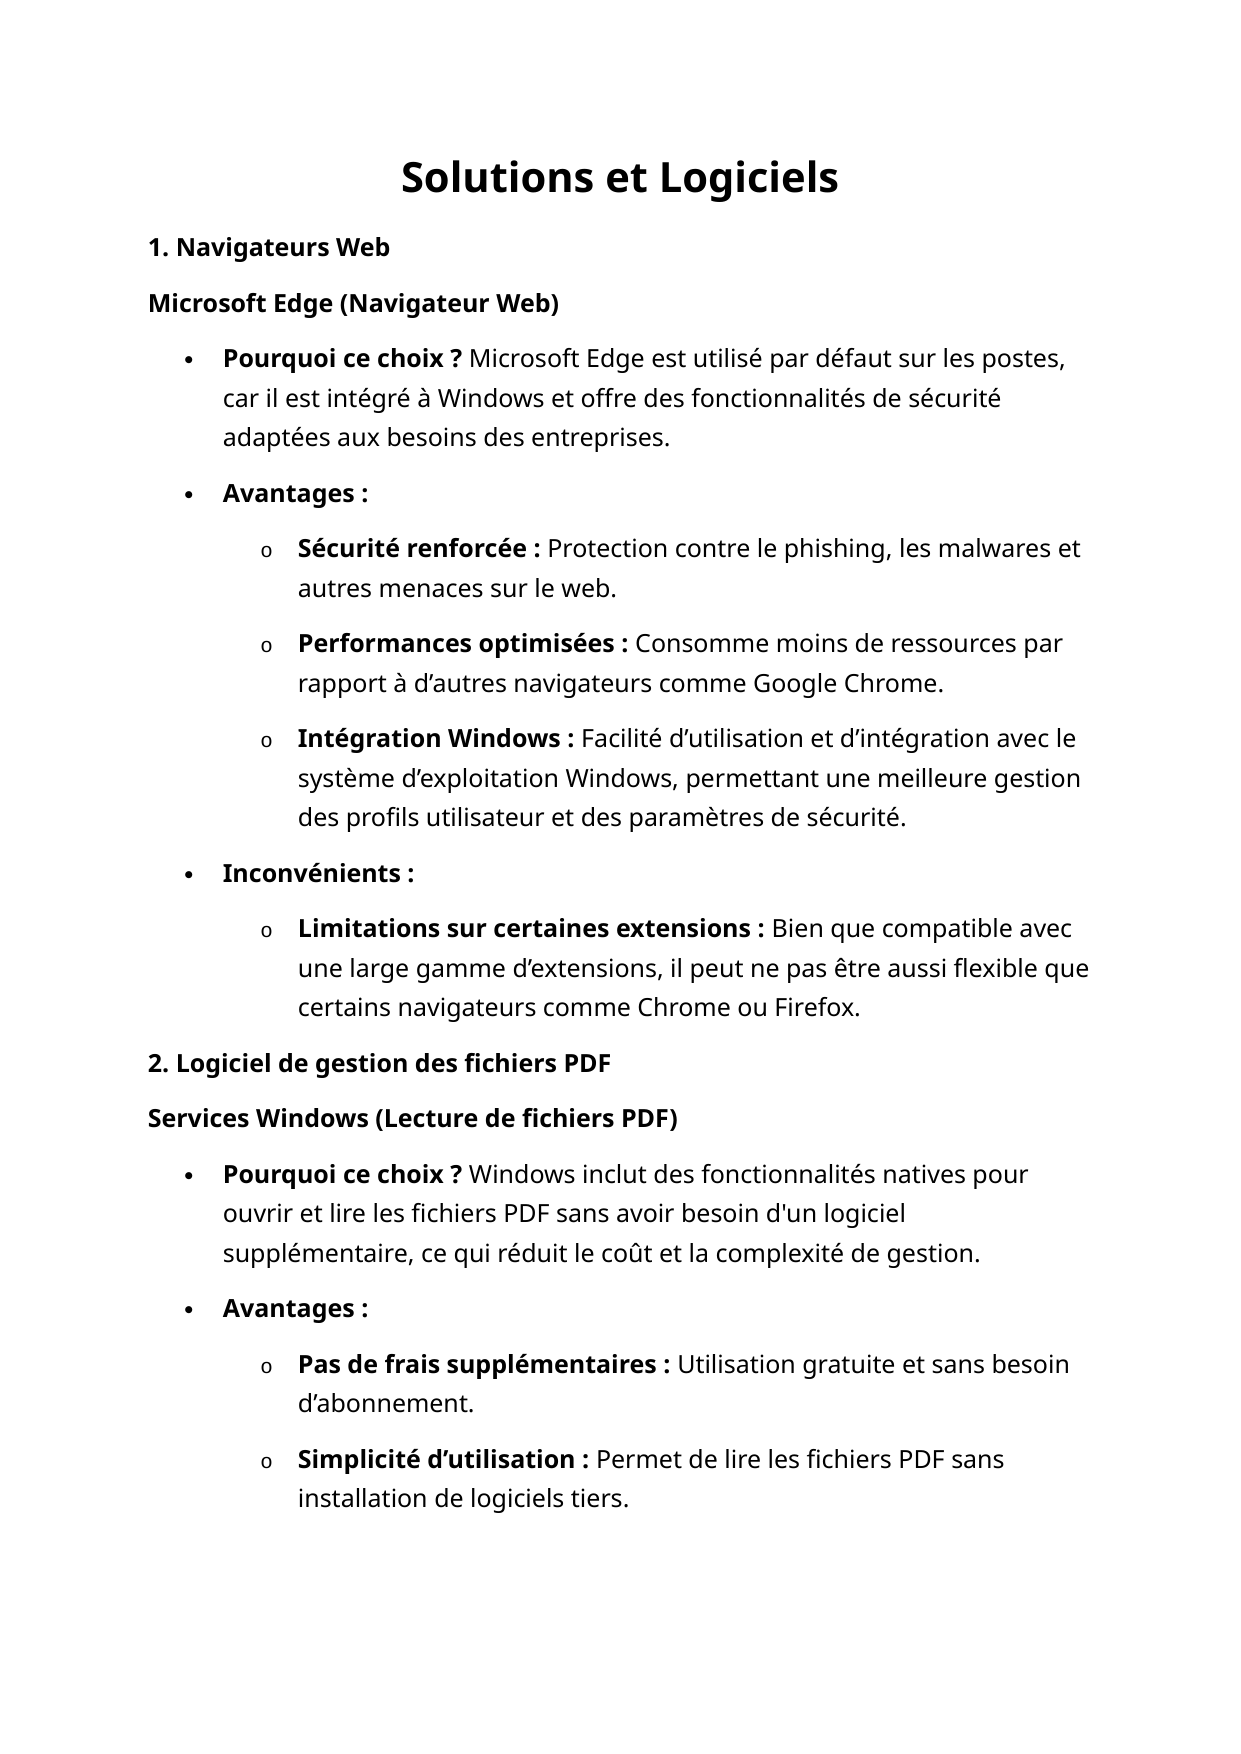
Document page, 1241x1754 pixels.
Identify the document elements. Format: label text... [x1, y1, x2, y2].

text Services Windows (Lecture de fichiers PDF) [148, 1101, 1093, 1135]
text 2. Logiciel de gestion des fichiers PDF [148, 1045, 1093, 1079]
list Intégration Windows : Facilité d’utilisation et d’intégration avec le système d’exploitation Windows, permettant une meilleure gestion des profils utilisateur et des paramètres de sécurité. [260, 721, 1093, 833]
list Avantages : [185, 475, 1093, 509]
list Pas de frais supplémentaires : Utilisation gratuite et sans besoin d’abonnement. [260, 1347, 1093, 1420]
list Sécurité renforcée : Protection contre le phishing, les malwares et autres menaces sur le web. [260, 531, 1093, 604]
list Avantages : [185, 1291, 1093, 1325]
text Microsoft Edge (Navigateur Web) [148, 285, 1093, 319]
list Limitations sur certaines extensions : Bien que compatible avec une large gamme d’extensions, il peut ne pas être aussi flexible que certains navigateurs comme Chrome ou Firefox. [260, 911, 1093, 1023]
list Pourquoi ce choix ? Microsoft Edge est utilisé par défaut sur les postes, car il est intégré à Windows et offre des fonctionnalités de sécurité adaptées aux besoins des entreprises. [185, 341, 1093, 453]
list Simplicité d’utilisation : Permet de lire les fichiers PDF sans installation de logiciels tiers. [260, 1442, 1093, 1515]
list Pourquoi ce choix ? Windows inclut des fonctionnalités natives pour ouvrir et lire les fichiers PDF sans avoir besoin d'un logiciel supplémentaire, ce qui réduit le coût et la complexité de gestion. [185, 1157, 1093, 1269]
text Solutions et Logiciels [148, 148, 1093, 204]
list Inconvénients : [185, 855, 1093, 889]
list Performances optimisées : Consomme moins de ressources par rapport à d’autres navigateurs comme Google Chrome. [260, 626, 1093, 699]
text 1. Navigateurs Web [148, 229, 1093, 263]
